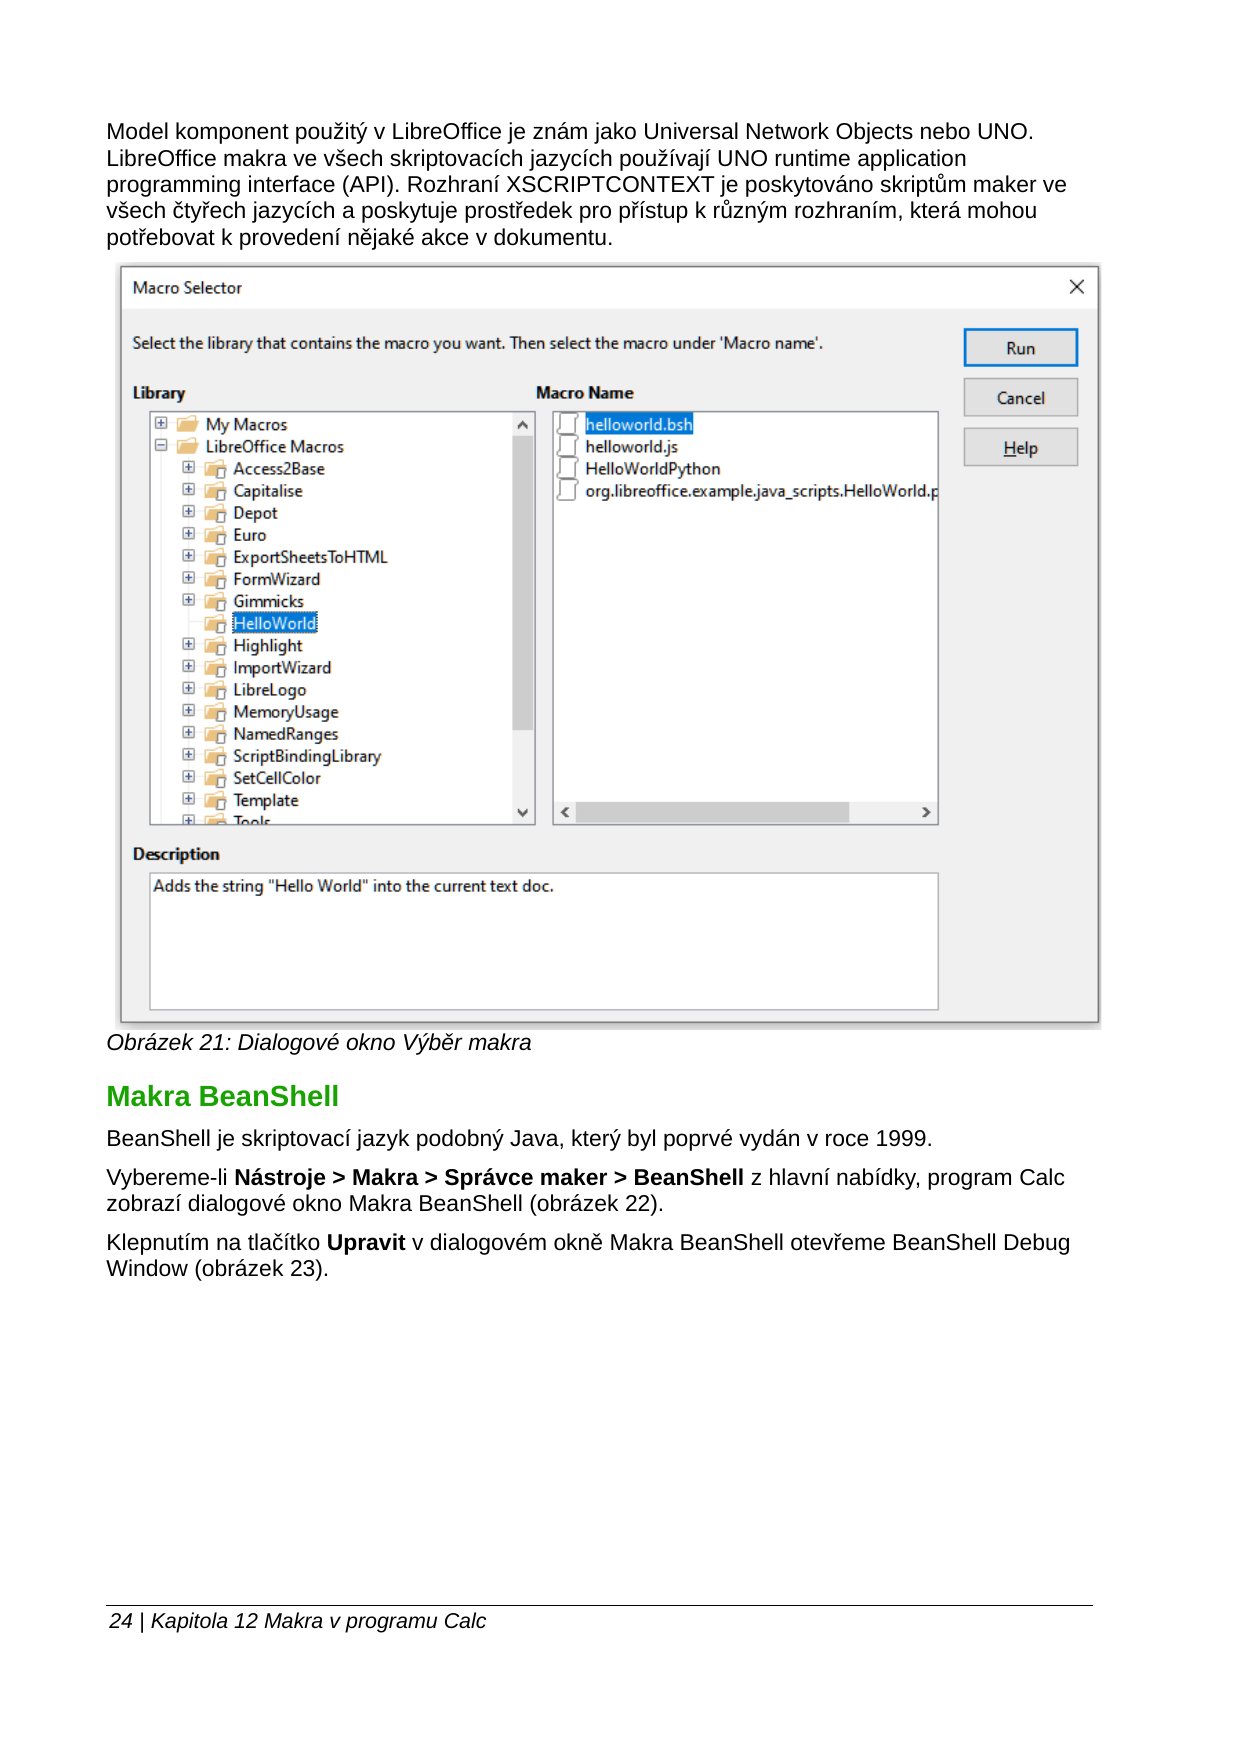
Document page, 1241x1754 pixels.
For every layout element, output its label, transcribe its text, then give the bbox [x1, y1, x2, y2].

text Obrázek 21: Dialogové okno Výběr makra [106, 262, 1110, 1056]
subtitle Makra BeanShell [106, 1079, 1093, 1113]
text Vybereme-li Nástroje > Makra > Správce maker > BeanShell z hlavní nabídky, program Calc zobrazí dialogové okno Makra BeanShell (obrázek 22). [106, 1163, 1093, 1216]
picture [115, 262, 1102, 1030]
text Model komponent použitý v LibreOffice je znám jako Universal Network Objects nebo UNO. LibreOffice makra ve všech skriptovacích jazycích používají UNO runtime application programming interface (API). Rozhraní XSCRIPTCONTEXT je poskytováno skriptům maker ve všech čtyřech jazycích a poskytuje prostředek pro přístup k různým rozhraním, která mohou potřebovat k provedení nějaké akce v dokumentu. [106, 118, 1093, 250]
text Klepnutím na tlačítko Upravit v dialogovém okně Makra BeanShell otevřeme BeanShell Debug Window (obrázek 23). [106, 1229, 1093, 1281]
text BeanShell je skriptovací jazyk podobný Java, který byl poprvé vydán v roce 1999. [106, 1124, 1093, 1151]
